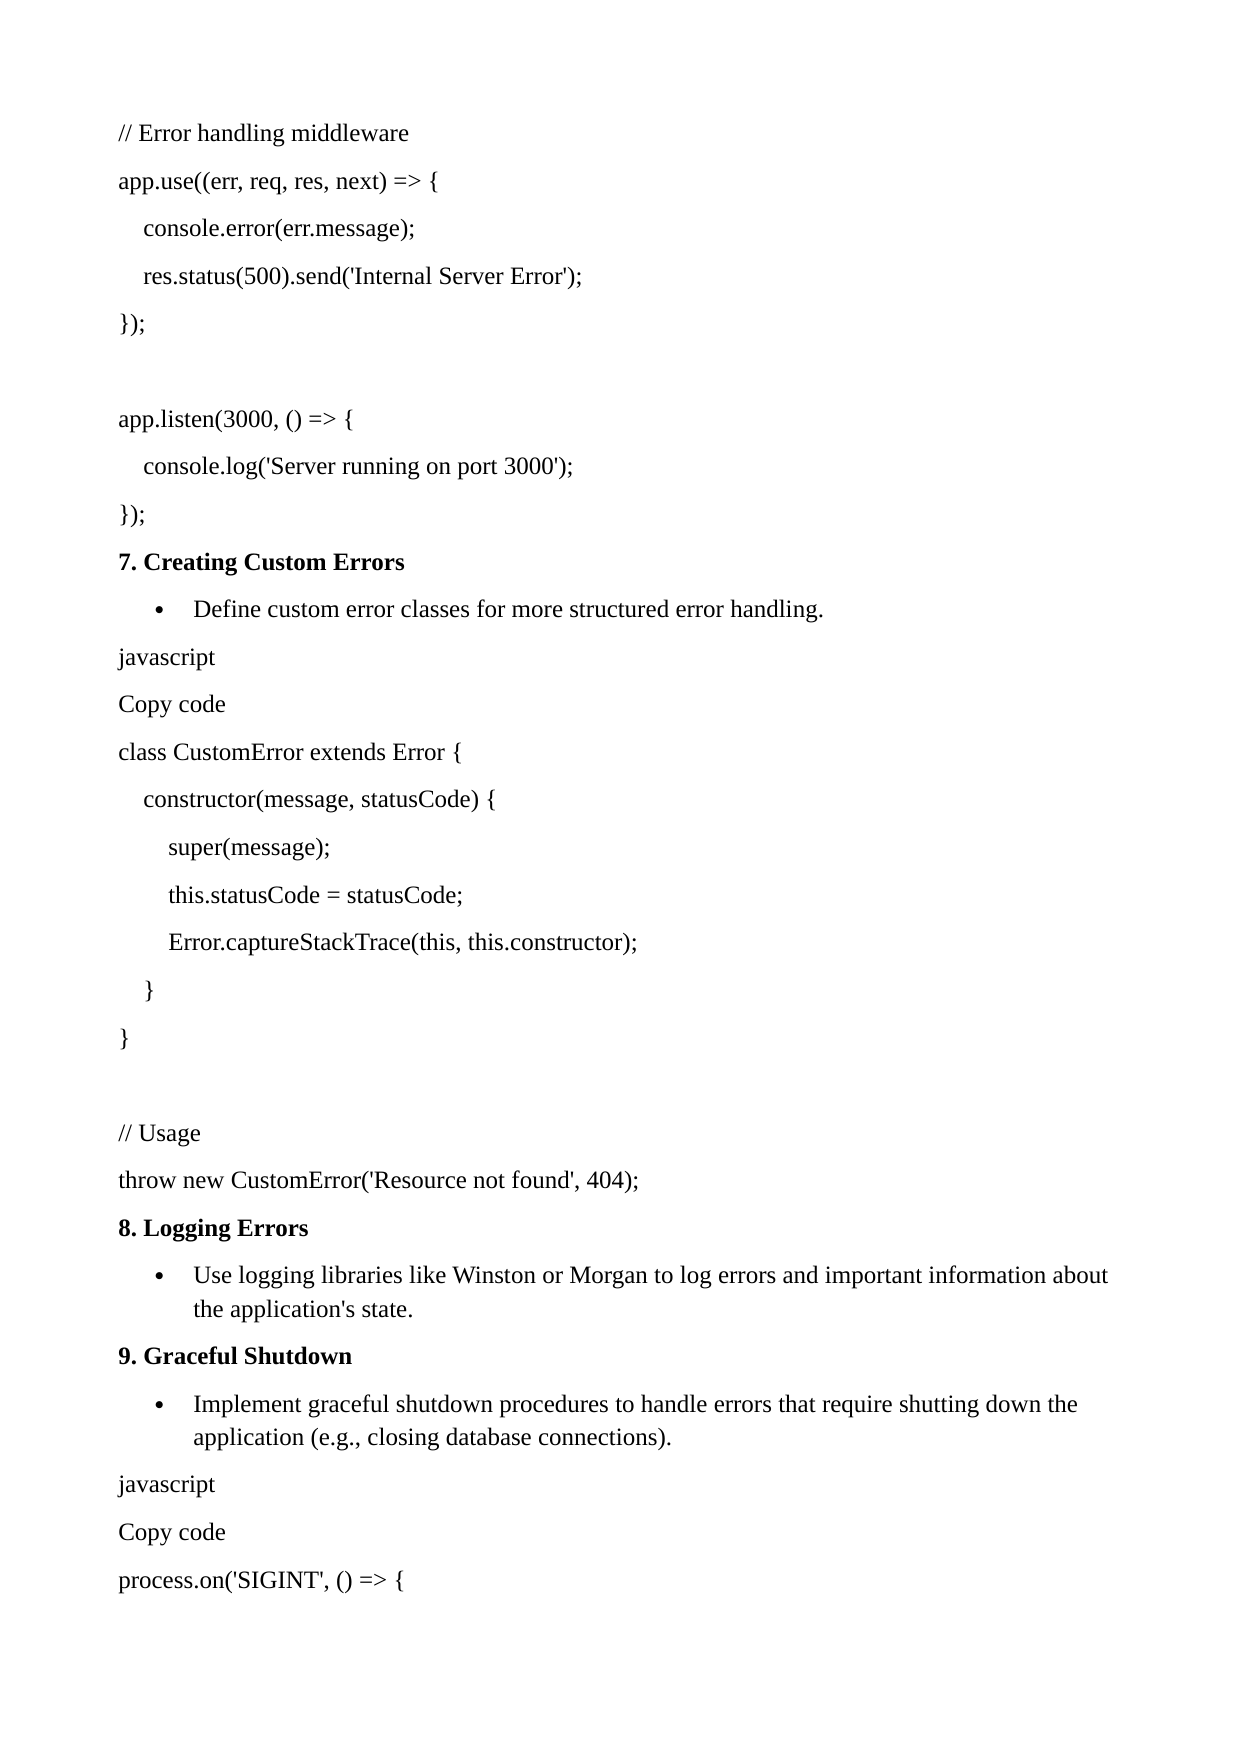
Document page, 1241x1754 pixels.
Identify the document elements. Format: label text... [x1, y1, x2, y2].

text javascript [118, 1469, 1122, 1498]
list Define custom error classes for more structured error handling. [156, 594, 1122, 623]
text 9. Graceful Shutdown [118, 1341, 1122, 1370]
text } [118, 975, 1122, 1004]
text app.listen(3000, () => { [118, 404, 1122, 432]
text javascript [118, 642, 1122, 671]
text }); [118, 499, 1122, 528]
text constructor(message, statusCode) { [118, 784, 1122, 813]
list Use logging libraries like Winston or Morgan to log errors and important information about the application's state. [156, 1261, 1122, 1322]
text console.log('Server running on port 3000'); [118, 451, 1122, 480]
list Implement graceful shutdown procedures to handle errors that require shutting down the application (e.g., closing database connections). [156, 1389, 1122, 1451]
text // Error handling middleware [118, 118, 1122, 147]
text res.status(500).send('Internal Server Error'); [118, 261, 1122, 290]
text // Usage [118, 1118, 1122, 1147]
text throw new CustomError('Resource not found', 404); [118, 1165, 1122, 1194]
text console.error(err.message); [118, 213, 1122, 242]
text class CustomError extends Error { [118, 737, 1122, 766]
text app.use((err, req, res, next) => { [118, 166, 1122, 194]
text } [118, 1023, 1122, 1051]
text 8. Logging Errors [118, 1213, 1122, 1242]
text Error.captureStackTrace(this, this.constructor); [118, 927, 1122, 956]
text Copy code [118, 689, 1122, 718]
text super(message); [118, 832, 1122, 861]
text }); [118, 308, 1122, 337]
text this.statusCode = statusCode; [118, 880, 1122, 908]
text Copy code [118, 1517, 1122, 1546]
text process.on('SIGINT', () => { [118, 1565, 1122, 1593]
text 7. Creating Custom Errors [118, 547, 1122, 575]
